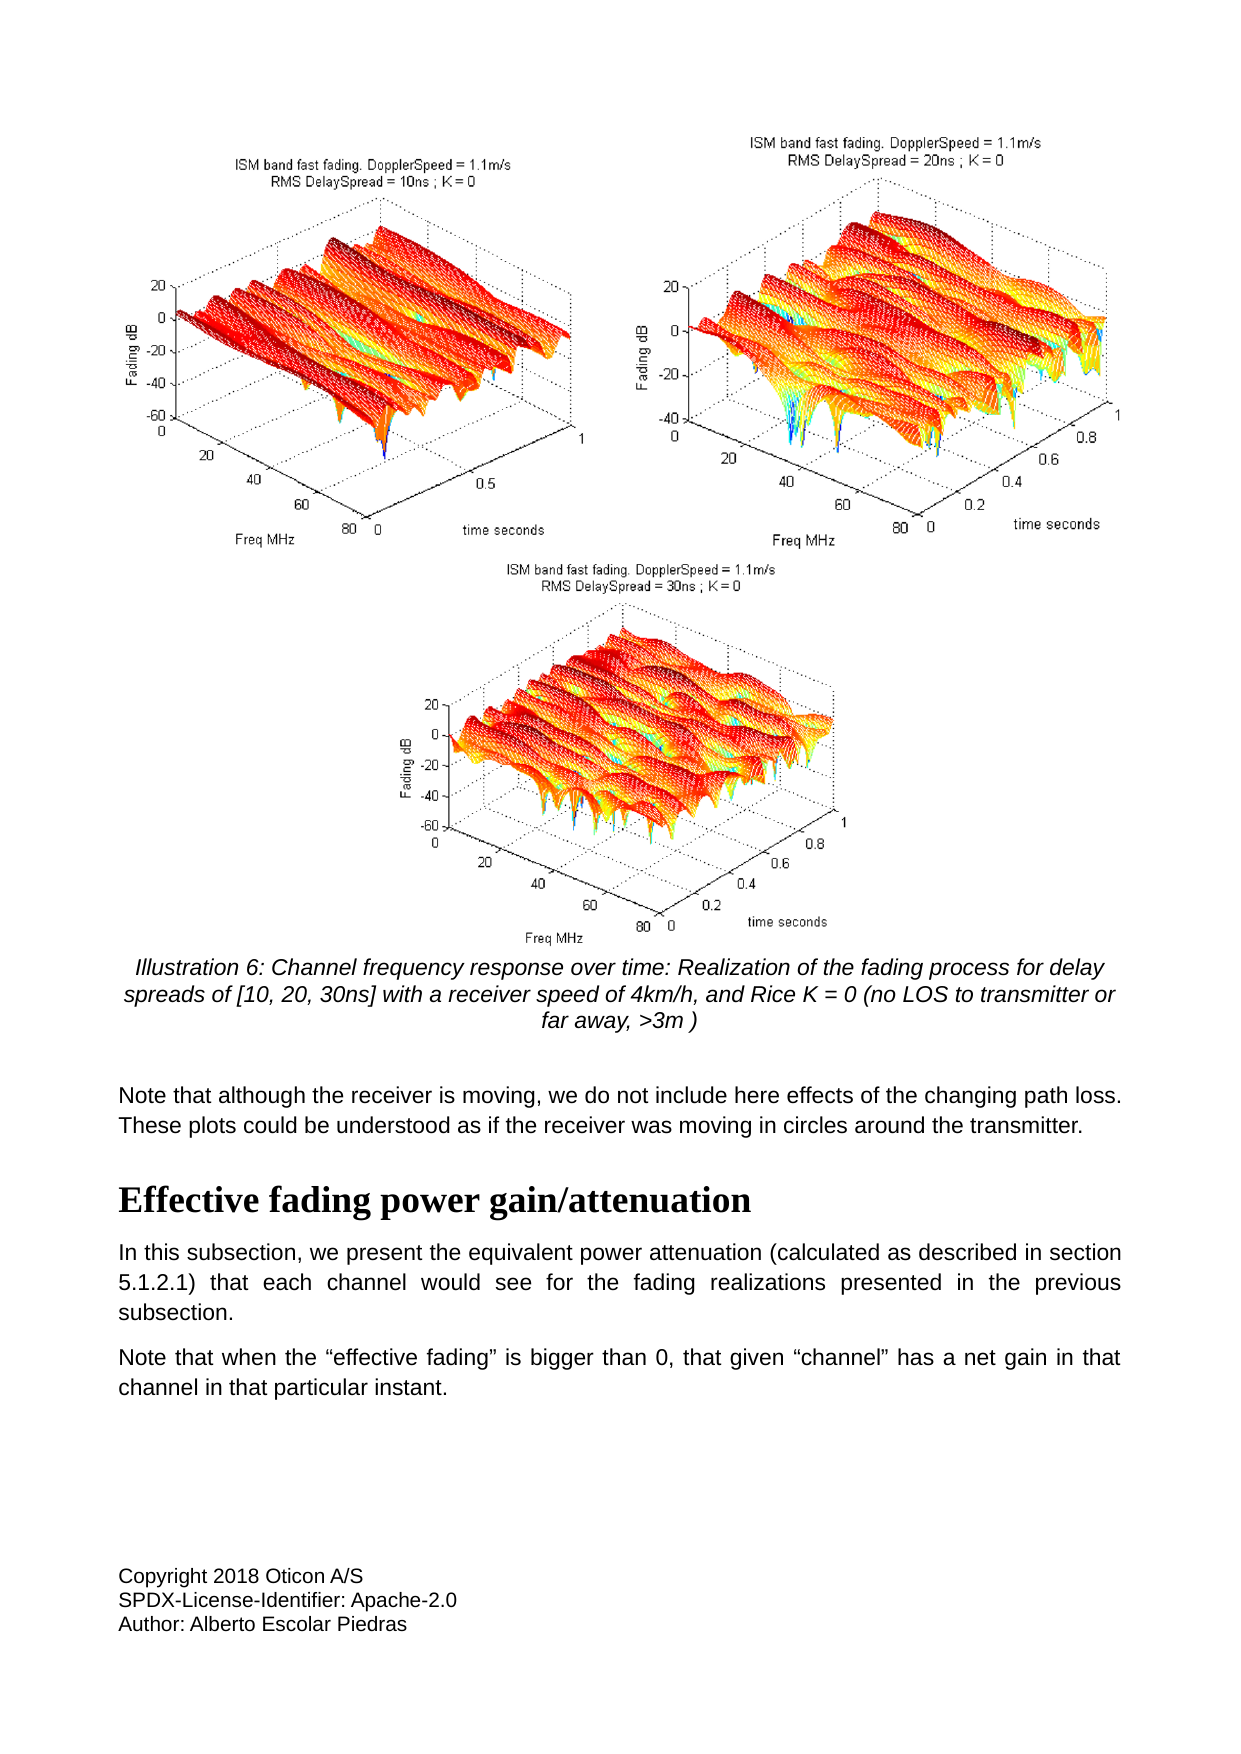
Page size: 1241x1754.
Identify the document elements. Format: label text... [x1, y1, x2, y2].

picture [118, 130, 1123, 952]
subtitle Effective fading power gain/attenuation [118, 1178, 1123, 1221]
text In this subsection, we present the equivalent power attenuation (calculated as described in section 5.1.2.1) that each channel would see for the fading realizations presented in the previous subsection. [118, 1239, 1123, 1325]
text Note that when the “effective fading” is bigger than 0, that given “channel” has a net gain in that channel in that particular instant. [118, 1344, 1123, 1400]
text Note that although the receiver is moving, we do not include here effects of the changing path loss. These plots could be understood as if the receiver was moving in circles around the transmitter. [118, 1082, 1123, 1139]
text Illustration 6: Channel frequency response over time: Realization of the fading process for delay spreads of [10, 20, 30ns] with a receiver speed of 4km/h, and Rice K = 0 (no LOS to transmitter or far away, >3m ) [118, 952, 1123, 1033]
